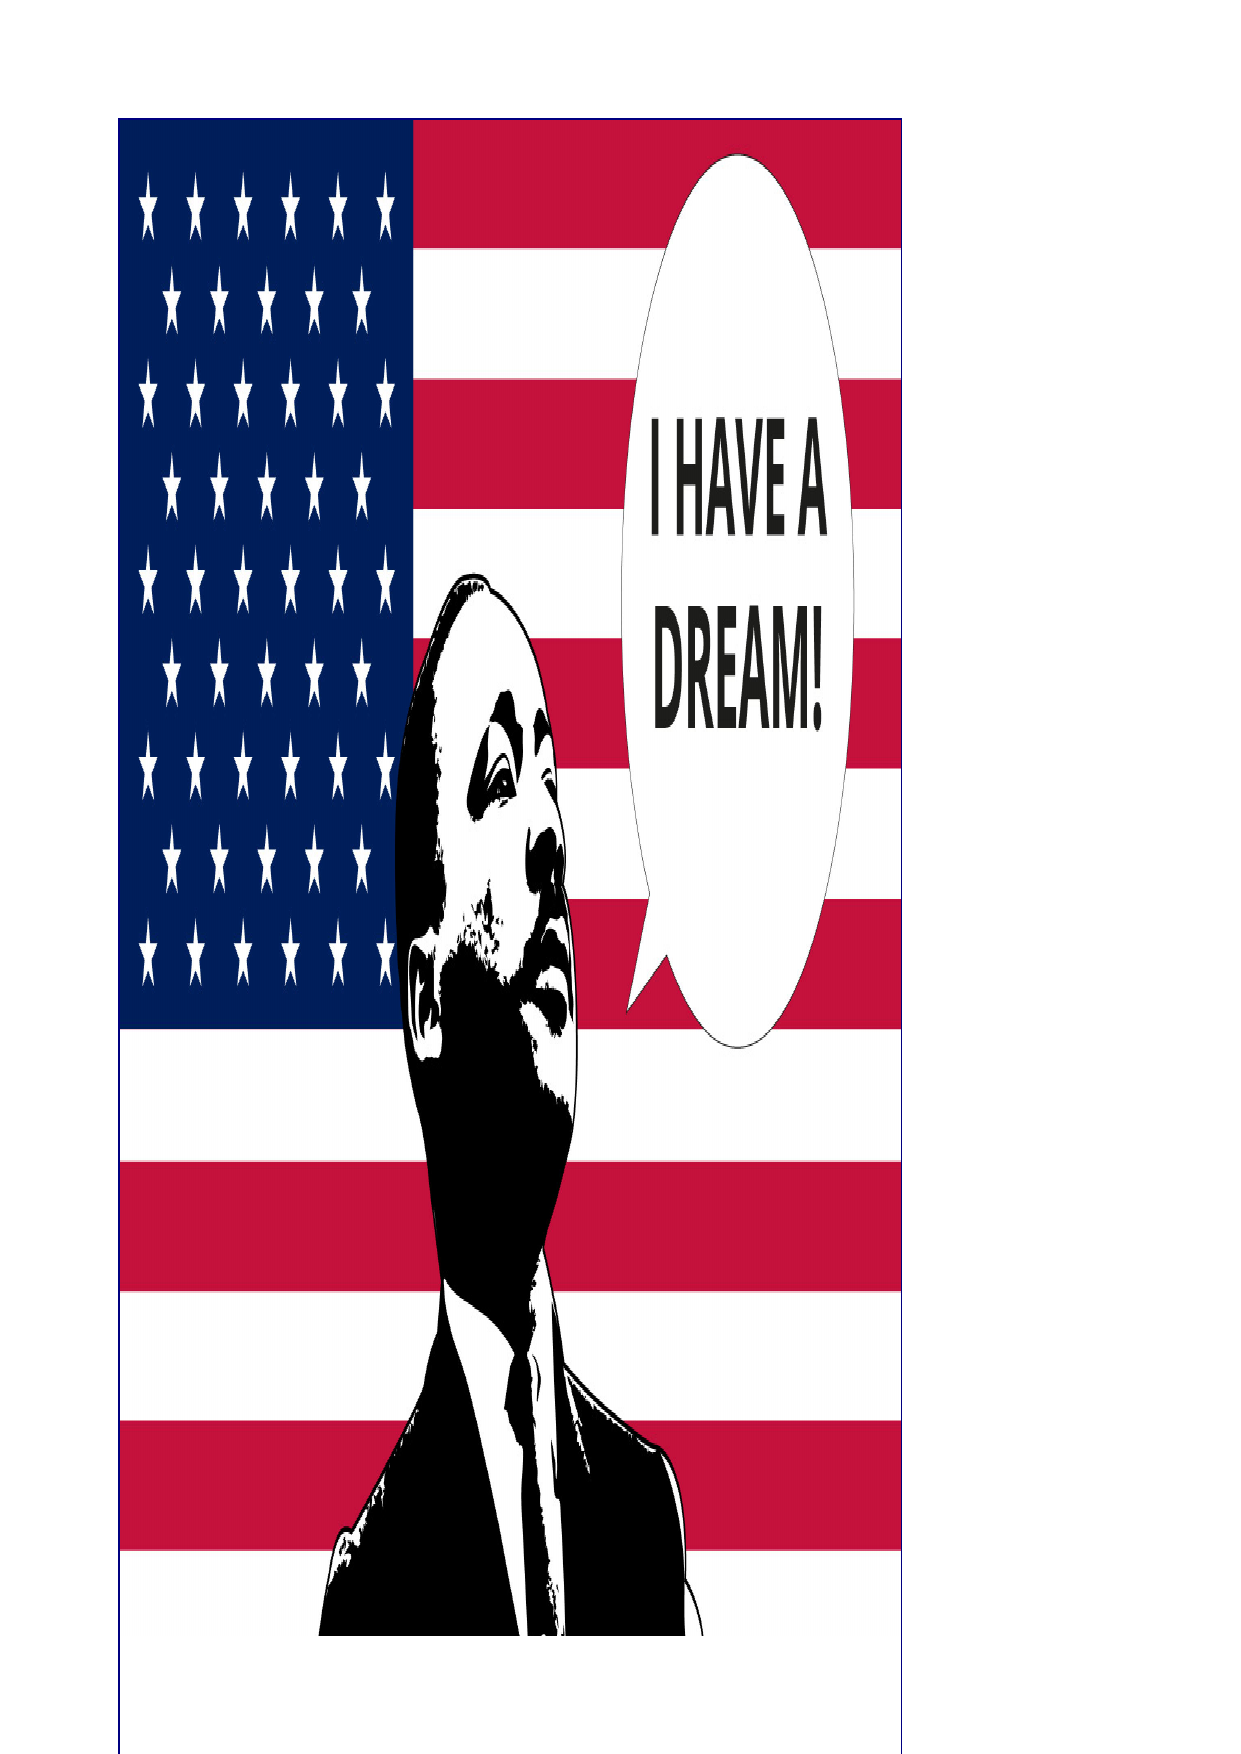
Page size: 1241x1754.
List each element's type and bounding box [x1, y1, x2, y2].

picture [120, 120, 901, 1636]
